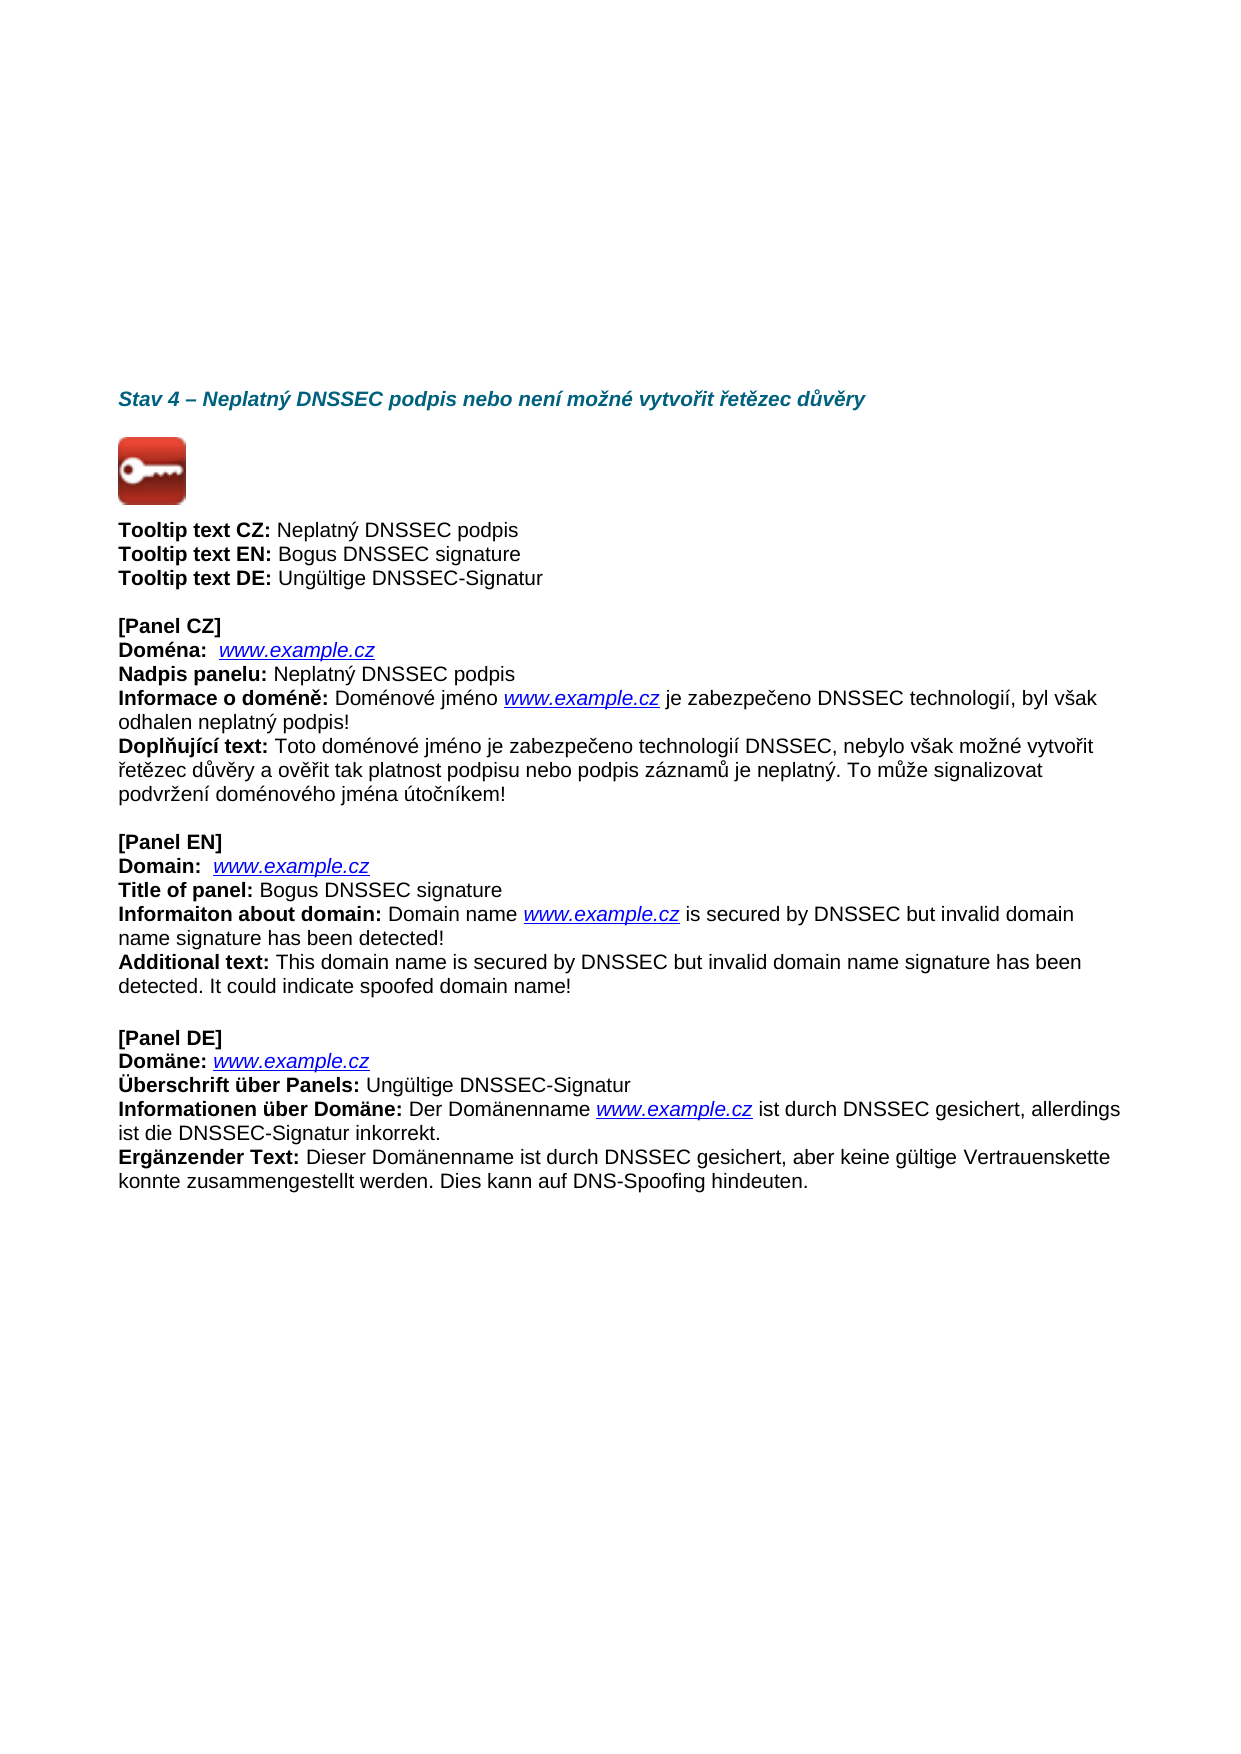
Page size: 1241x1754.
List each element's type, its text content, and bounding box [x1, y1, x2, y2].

text Ergänzender Text: Dieser Domänenname ist durch DNSSEC gesichert, aber keine gültige Vertrauenskette konnte zusammengestellt werden. Dies kann auf DNS-Spoofing hindeuten. [118, 1145, 1122, 1193]
text Doména: www.example.cz [118, 638, 1122, 662]
text Additional text: This domain name is secured by DNSSEC but invalid domain name signature has been detected. It could indicate spoofed domain name! [118, 949, 1122, 997]
text Stav 4 – Neplatný DNSSEC podpis nebo není možné vytvořit řetězec důvěry [118, 387, 1122, 411]
text Überschrift über Panels: Ungültige DNSSEC-Signatur [118, 1073, 1122, 1097]
text Tooltip text CZ: Neplatný DNSSEC podpis [118, 518, 1122, 542]
text [Panel EN] [118, 830, 1122, 854]
text [Panel DE] [118, 1025, 1122, 1049]
text Informationen über Domäne: Der Domänenname www.example.cz ist durch DNSSEC gesichert, allerdings ist die DNSSEC-Signatur inkorrekt. [118, 1097, 1122, 1145]
text Informaiton about domain: Domain name www.example.cz is secured by DNSSEC but invalid domain name signature has been detected! [118, 902, 1122, 949]
text Doplňující text: Toto doménové jméno je zabezpečeno technologií DNSSEC, nebylo však možné vytvořit řetězec důvěry a ověřit tak platnost podpisu nebo podpis záznamů je neplatný. To může signalizovat podvržení doménového jména útočníkem! [118, 734, 1122, 806]
text Nadpis panelu: Neplatný DNSSEC podpis [118, 662, 1122, 686]
text Domain: www.example.cz [118, 854, 1122, 878]
text Domäne: www.example.cz [118, 1049, 1122, 1073]
text Tooltip text EN: Bogus DNSSEC signature [118, 542, 1122, 566]
text Tooltip text DE: Ungültige DNSSEC-Signatur [118, 566, 1122, 590]
text [Panel CZ] [118, 614, 1122, 638]
text Title of panel: Bogus DNSSEC signature [118, 878, 1122, 902]
picture [118, 437, 186, 505]
text Informace o doméně: Doménové jméno www.example.cz je zabezpečeno DNSSEC technologií, byl však odhalen neplatný podpis! [118, 686, 1122, 734]
